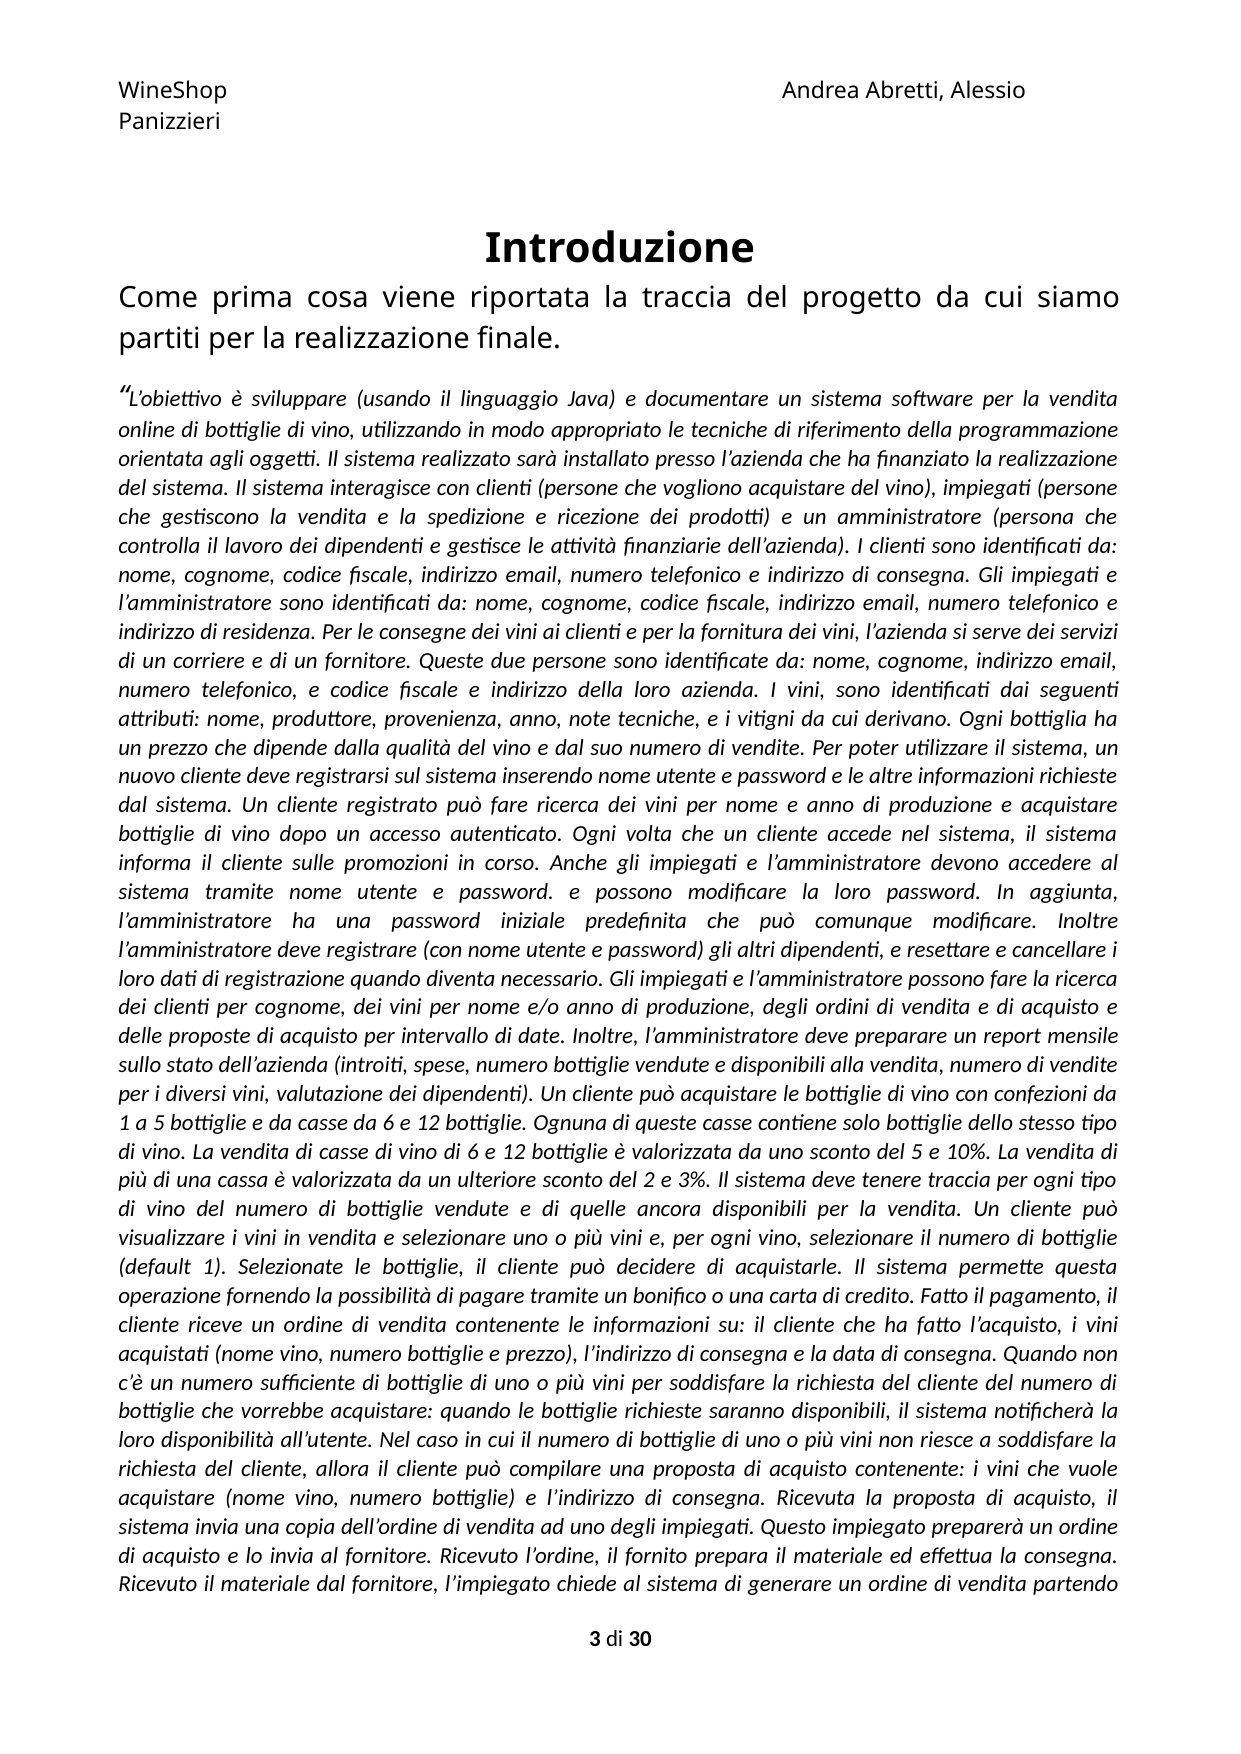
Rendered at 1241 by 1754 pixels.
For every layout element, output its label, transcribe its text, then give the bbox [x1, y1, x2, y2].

text Come prima cosa viene riportata la traccia del progetto da cui siamo partiti per la realizzazione finale. [118, 277, 1122, 357]
text “L’obiettivo è sviluppare (usando il linguaggio Java) e documentare un sistema software per la vendita online di bottiglie di vino, utilizzando in modo appropriato le tecniche di riferimento della programmazione orientata agli oggetti. Il sistema realizzato sarà installato presso l’azienda che ha finanziato la realizzazione del sistema. Il sistema interagisce con clienti (persone che vogliono acquistare del vino), impiegati (persone che gestiscono la vendita e la spedizione e ricezione dei prodotti) e un amministratore (persona che controlla il lavoro dei dipendenti e gestisce le attività finanziarie dell’azienda). I clienti sono identificati da: nome, cognome, codice fiscale, indirizzo email, numero telefonico e indirizzo di consegna. Gli impiegati e l’amministratore sono identificati da: nome, cognome, codice fiscale, indirizzo email, numero telefonico e indirizzo di residenza. Per le consegne dei vini ai clienti e per la fornitura dei vini, l’azienda si serve dei servizi di un corriere e di un fornitore. Queste due persone sono identificate da: nome, cognome, indirizzo email, numero telefonico, e codice fiscale e indirizzo della loro azienda. I vini, sono identificati dai seguenti attributi: nome, produttore, provenienza, anno, note tecniche, e i vitigni da cui derivano. Ogni bottiglia ha un prezzo che dipende dalla qualità del vino e dal suo numero di vendite. Per poter utilizzare il sistema, un nuovo cliente deve registrarsi sul sistema inserendo nome utente e password e le altre informazioni richieste dal sistema. Un cliente registrato può fare ricerca dei vini per nome e anno di produzione e acquistare bottiglie di vino dopo un accesso autenticato. Ogni volta che un cliente accede nel sistema, il sistema informa il cliente sulle promozioni in corso. Anche gli impiegati e l’amministratore devono accedere al sistema tramite nome utente e password. e possono modificare la loro password. In aggiunta, l’amministratore ha una password iniziale predefinita che può comunque modificare. Inoltre l’amministratore deve registrare (con nome utente e password) gli altri dipendenti, e resettare e cancellare i loro dati di registrazione quando diventa necessario. Gli impiegati e l’amministratore possono fare la ricerca dei clienti per cognome, dei vini per nome e/o anno di produzione, degli ordini di vendita e di acquisto e delle proposte di acquisto per intervallo di date. Inoltre, l’amministratore deve preparare un report mensile sullo stato dell’azienda (introiti, spese, numero bottiglie vendute e disponibili alla vendita, numero di vendite per i diversi vini, valutazione dei dipendenti). Un cliente può acquistare le bottiglie di vino con confezioni da 1 a 5 bottiglie e da casse da 6 e 12 bottiglie. Ognuna di queste casse contiene solo bottiglie dello stesso tipo di vino. La vendita di casse di vino di 6 e 12 bottiglie è valorizzata da uno sconto del 5 e 10%. La vendita di più di una cassa è valorizzata da un ulteriore sconto del 2 e 3%. Il sistema deve tenere traccia per ogni tipo di vino del numero di bottiglie vendute e di quelle ancora disponibili per la vendita. Un cliente può visualizzare i vini in vendita e selezionare uno o più vini e, per ogni vino, selezionare il numero di bottiglie (default 1). Selezionate le bottiglie, il cliente può decidere di acquistarle. Il sistema permette questa operazione fornendo la possibilità di pagare tramite un bonifico o una carta di credito. Fatto il pagamento, il cliente riceve un ordine di vendita contenente le informazioni su: il cliente che ha fatto l’acquisto, i vini acquistati (nome vino, numero bottiglie e prezzo), l’indirizzo di consegna e la data di consegna. Quando non c’è un numero sufficiente di bottiglie di uno o più vini per soddisfare la richiesta del cliente del numero di bottiglie che vorrebbe acquistare: quando le bottiglie richieste saranno disponibili, il sistema notificherà la loro disponibilità all’utente. Nel caso in cui il numero di bottiglie di uno o più vini non riesce a soddisfare la richiesta del cliente, allora il cliente può compilare una proposta di acquisto contenente: i vini che vuole acquistare (nome vino, numero bottiglie) e l’indirizzo di consegna. Ricevuta la proposta di acquisto, il sistema invia una copia dell’ordine di vendita ad uno degli impiegati. Questo impiegato preparerà un ordine di acquisto e lo invia al fornitore. Ricevuto l’ordine, il fornito prepara il materiale ed effettua la consegna. Ricevuto il materiale dal fornitore, l’impiegato chiede al sistema di generare un ordine di vendita partendo [118, 375, 1122, 1598]
subtitle Introduzione [118, 218, 1122, 275]
